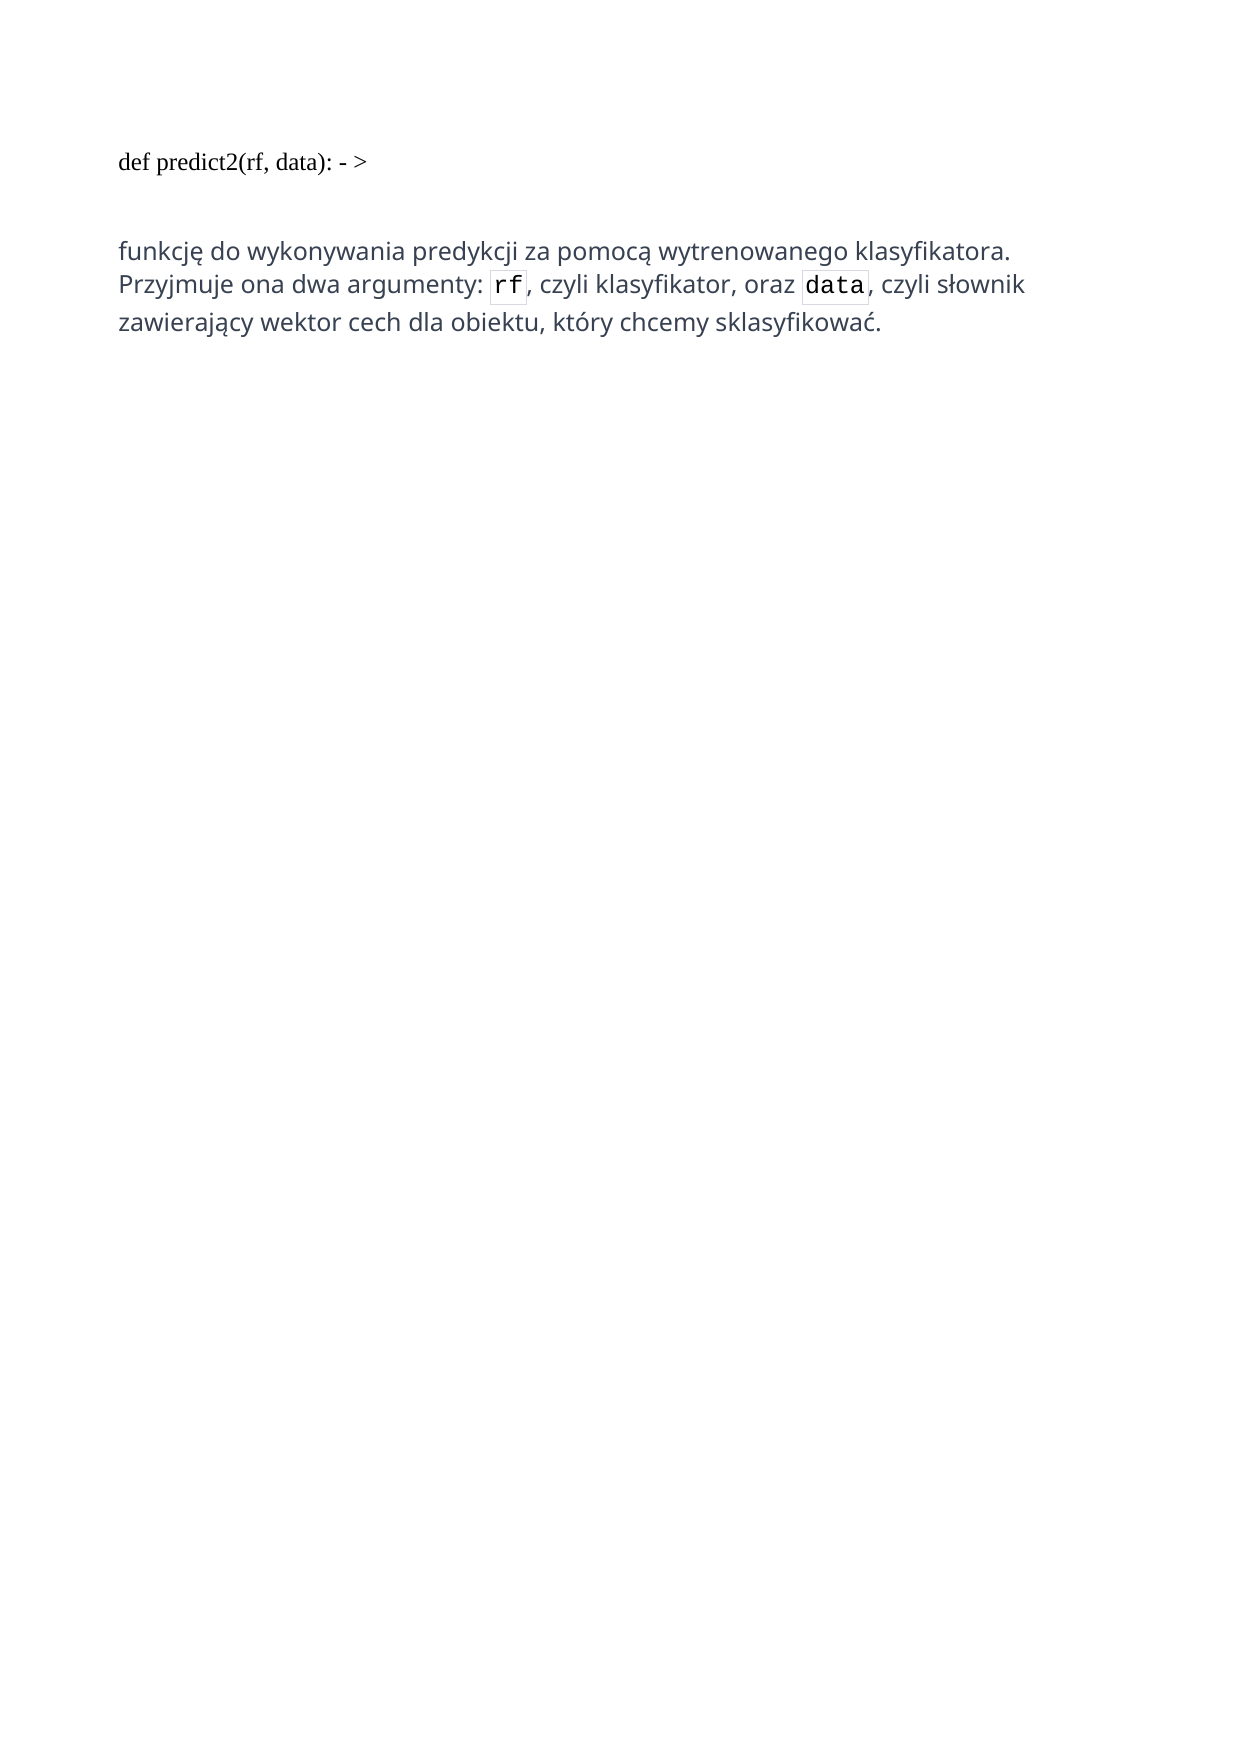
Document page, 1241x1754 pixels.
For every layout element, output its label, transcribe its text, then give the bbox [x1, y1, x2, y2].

text def predict2(rf, data): - > [118, 147, 1122, 176]
text funkcję do wykonywania predykcji za pomocą wytrenowanego klasyfikatora. Przyjmuje ona dwa argumenty: rf, czyli klasyfikator, oraz data, czyli słownik zawierający wektor cech dla obiektu, który chcemy sklasyfikować. [118, 233, 1122, 338]
